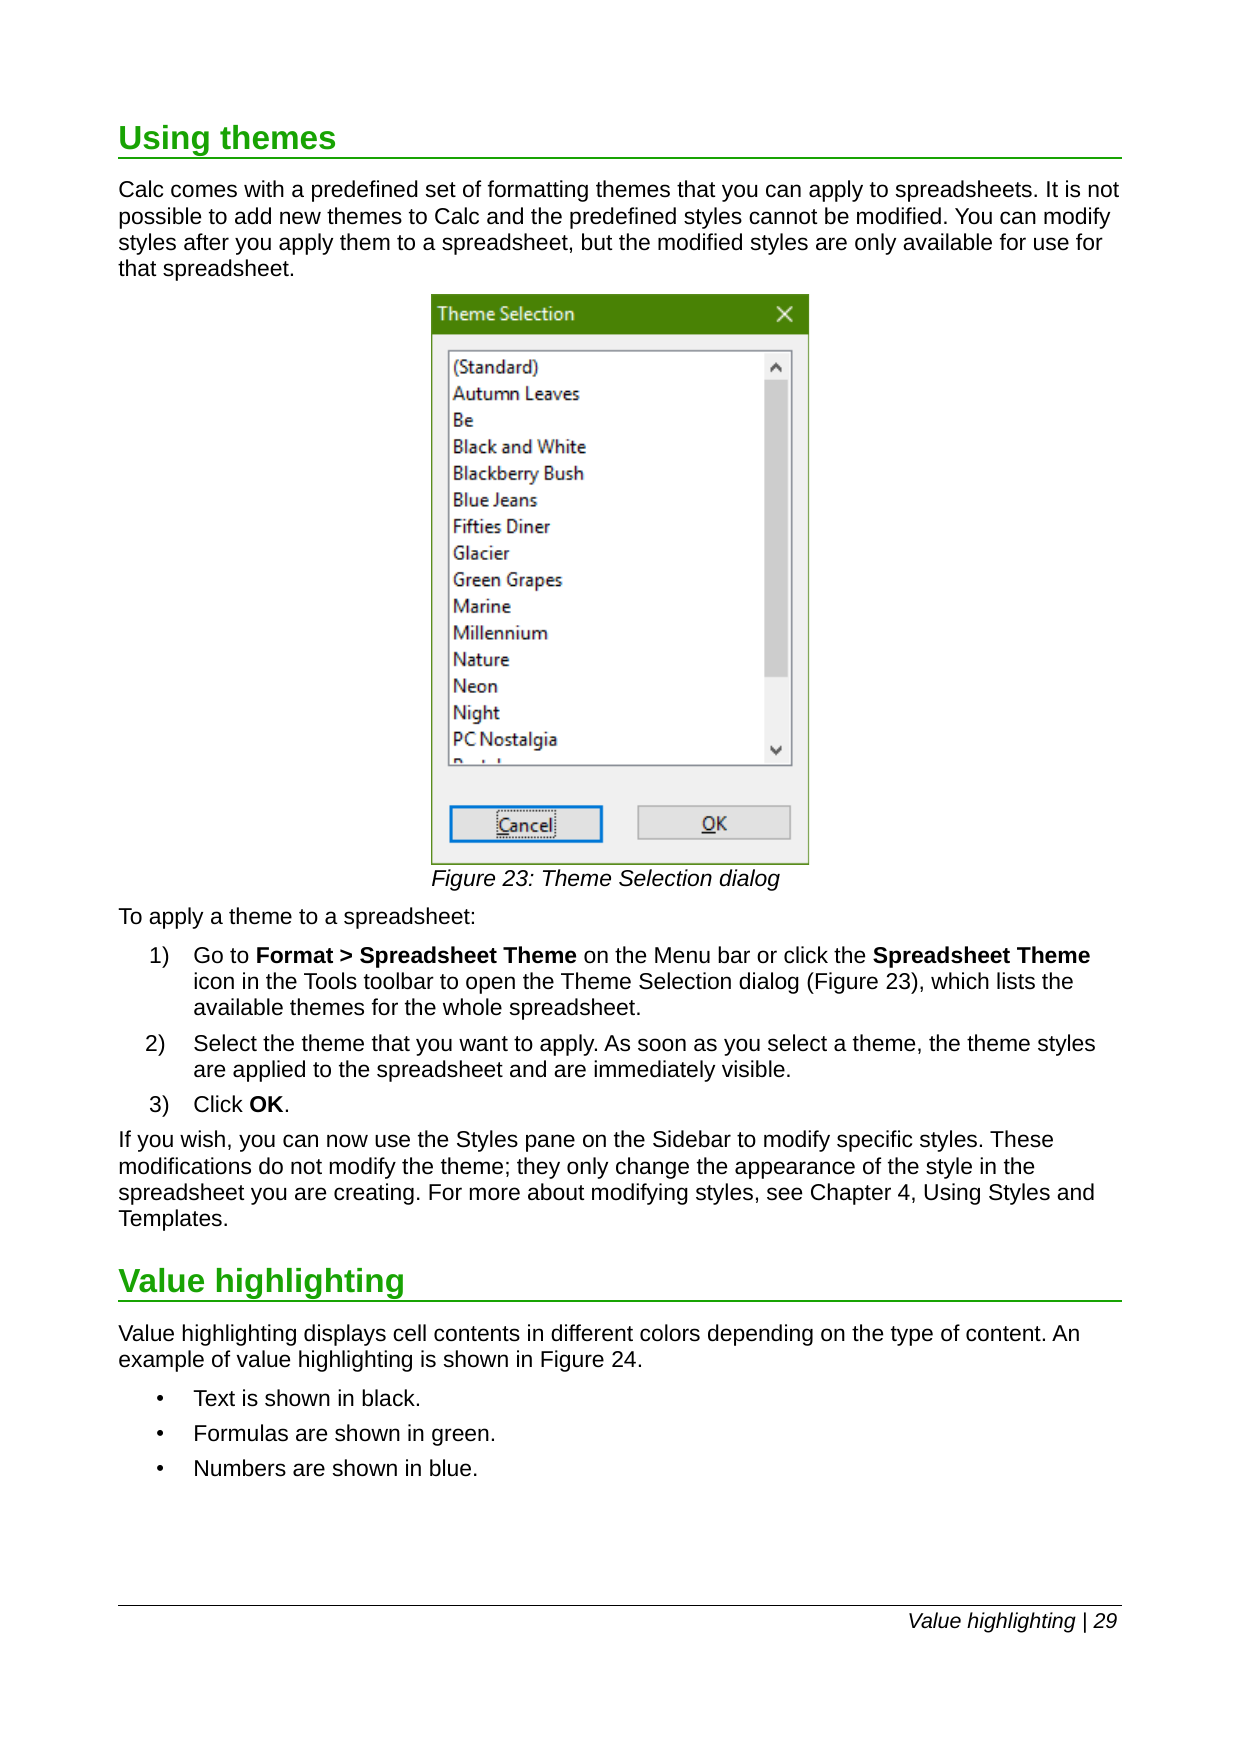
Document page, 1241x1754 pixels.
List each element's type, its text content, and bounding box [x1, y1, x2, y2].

picture [431, 294, 810, 865]
list Click OK. [169, 1091, 1122, 1117]
text Value highlighting displays cell contents in different colors depending on the type of content. An example of value highlighting is shown in Figure 24. [118, 1319, 1122, 1372]
text To apply a theme to a spreadsheet: [118, 903, 1122, 929]
text If you wish, you can now use the Styles pane on the Sidebar to modify specific styles. These modifications do not modify the theme; they only change the appearance of the style in the spreadsheet you are creating. For more about modifying styles, see Chapter 4, Using Styles and Templates. [118, 1126, 1122, 1232]
subtitle Using themes [118, 118, 1122, 157]
subtitle Value highlighting [118, 1261, 1122, 1300]
list Numbers are shown in blue. [156, 1455, 1122, 1481]
list Select the theme that you want to apply. As soon as you select a theme, the theme styles are applied to the spreadsheet and are immediately visible. [165, 1029, 1122, 1082]
text Calc comes with a predefined set of formatting themes that you can apply to spreadsheets. It is not possible to add new themes to Calc and the predefined styles cannot be modified. You can modify styles after you apply them to a spreadsheet, but the modified styles are only available for use for that spreadsheet. [118, 176, 1122, 282]
list Formulas are shown in green. [156, 1420, 1122, 1446]
list Text is shown in black. [156, 1385, 1122, 1411]
list Go to Format > Spreadsheet Theme on the Menu bar or click the Spreadsheet Theme icon in the Tools toolbar to open the Theme Selection dialog (Figure 23), which lists the available themes for the whole spreadsheet. [169, 942, 1122, 1021]
text Figure 23: Theme Selection dialog [431, 865, 809, 891]
